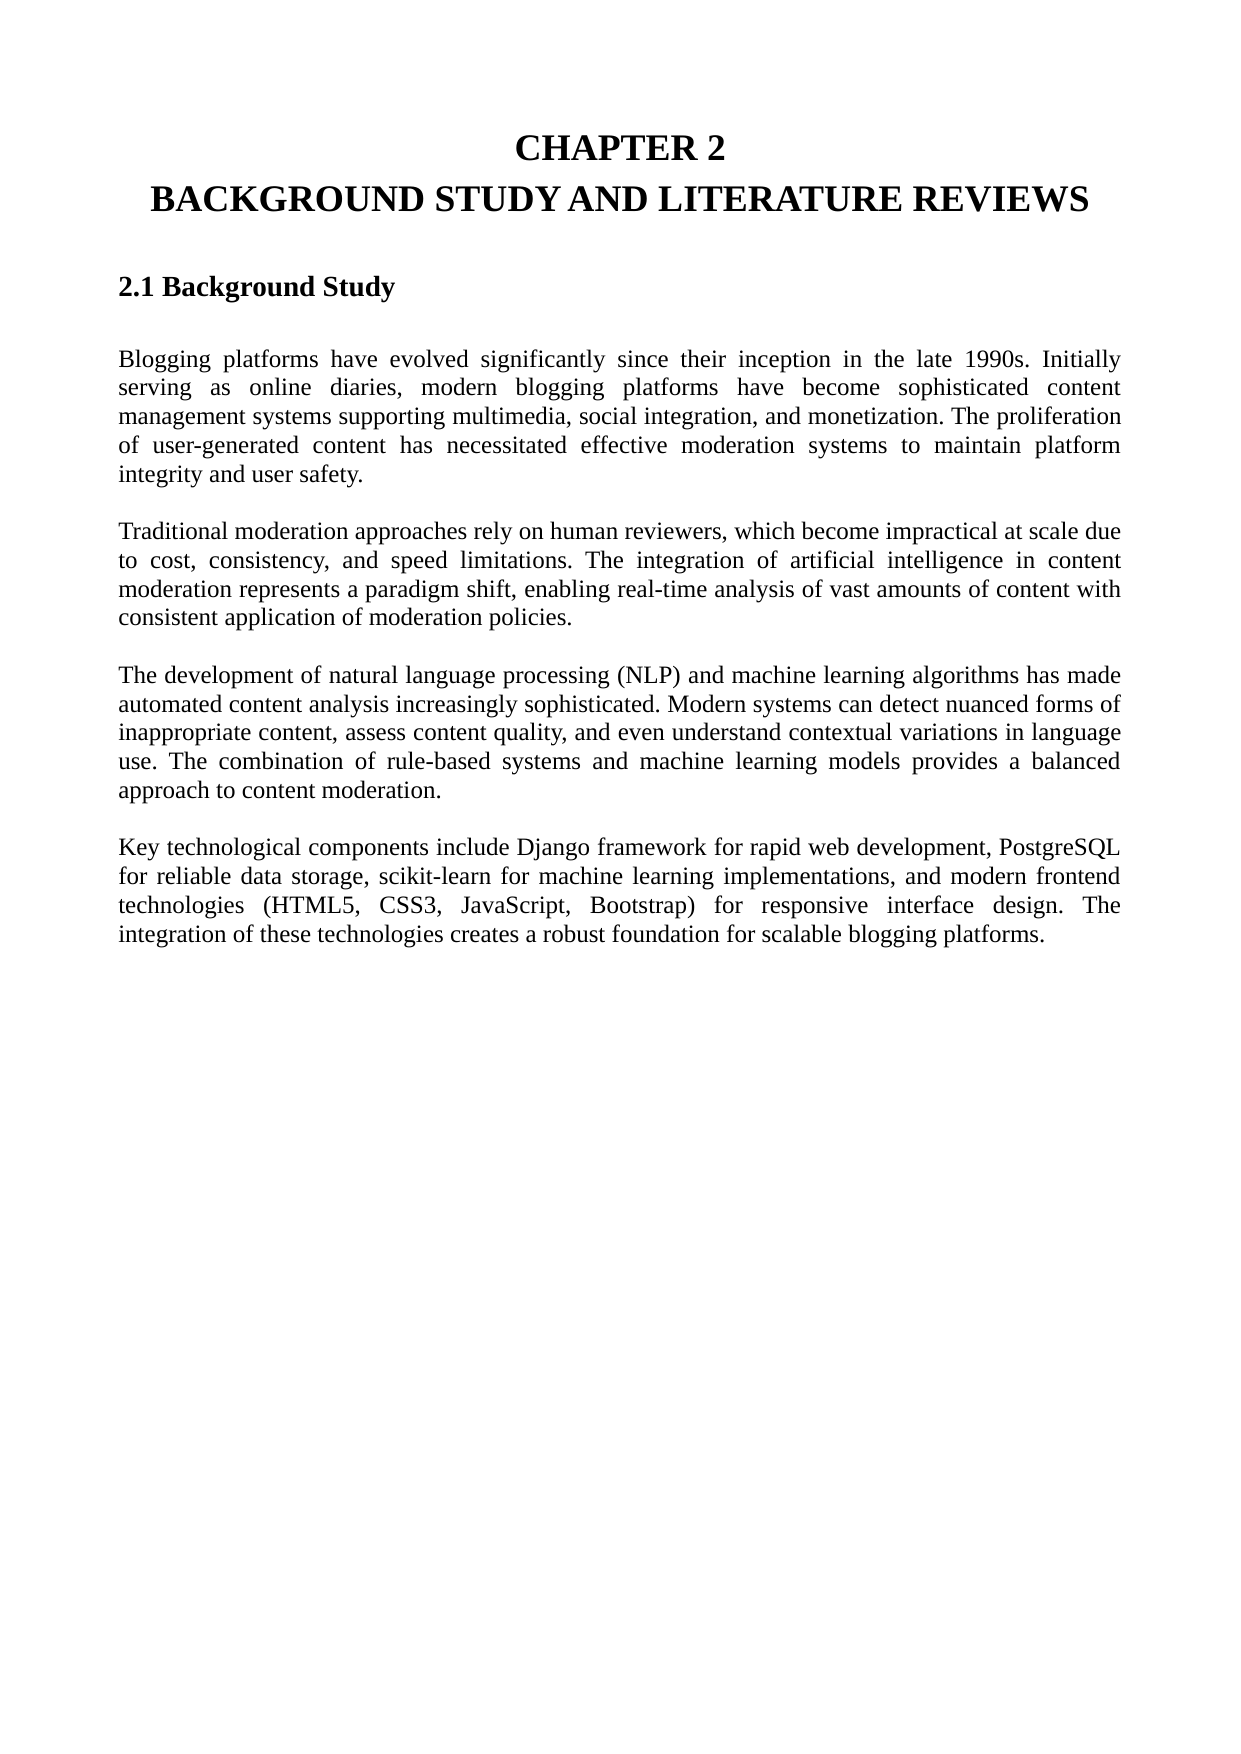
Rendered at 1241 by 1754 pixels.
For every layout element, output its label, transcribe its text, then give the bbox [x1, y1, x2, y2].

subtitle BACKGROUND STUDY AND LITERATURE REVIEWS [118, 176, 1122, 219]
text Key technological components include Django framework for rapid web development, PostgreSQL for reliable data storage, scikit-learn for machine learning implementations, and modern frontend technologies (HTML5, CSS3, JavaScript, Bootstrap) for responsive interface design. The integration of these technologies creates a robust foundation for scalable blogging platforms. [118, 832, 1122, 947]
text Blogging platforms have evolved significantly since their inception in the late 1990s. Initially serving as online diaries, modern blogging platforms have become sophisticated content management systems supporting multimedia, social integration, and monetization. The proliferation of user-generated content has necessitated effective moderation systems to maintain platform integrity and user safety. [118, 344, 1122, 487]
subtitle 2.1 Background Study [118, 269, 1122, 302]
text Traditional moderation approaches rely on human reviewers, which become impractical at scale due to cost, consistency, and speed limitations. The integration of artificial intelligence in content moderation represents a paradigm shift, enabling real-time analysis of vast amounts of content with consistent application of moderation policies. [118, 516, 1122, 631]
text The development of natural language processing (NLP) and machine learning algorithms has made automated content analysis increasingly sophisticated. Modern systems can detect nuanced forms of inappropriate content, assess content quality, and even understand contextual variations in language use. The combination of rule-based systems and machine learning models provides a balanced approach to content moderation. [118, 660, 1122, 804]
subtitle CHAPTER 2 [118, 126, 1122, 169]
